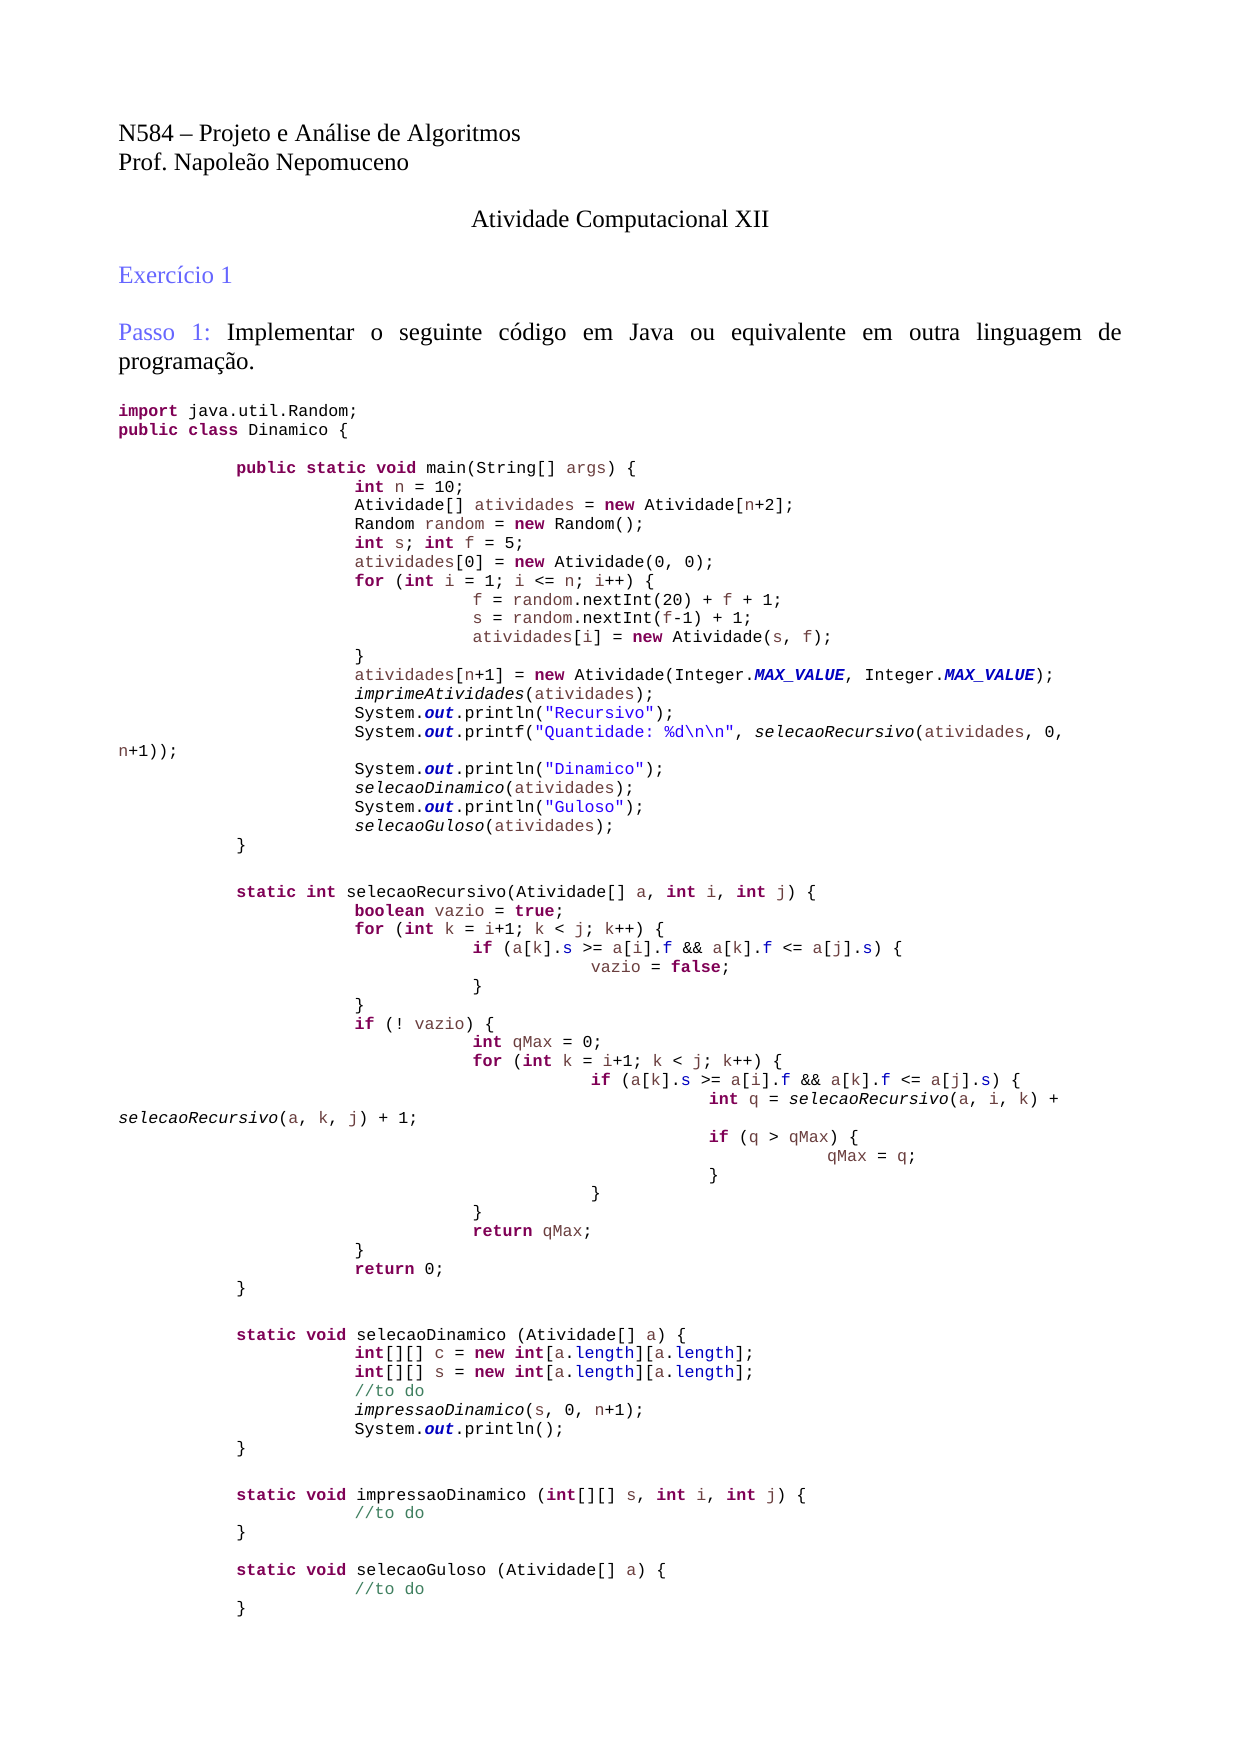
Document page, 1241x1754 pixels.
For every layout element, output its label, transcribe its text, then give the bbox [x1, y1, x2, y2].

text } [118, 977, 1122, 996]
text } [118, 1599, 1122, 1618]
text return 0; [118, 1260, 1122, 1279]
text s = random.nextInt(f-1) + 1; [118, 610, 1122, 629]
text } [118, 1439, 1122, 1458]
text imprimeAtividades(atividades); [118, 686, 1122, 704]
text static int selecaoRecursivo(Atividade[] a, int i, int j) { [118, 883, 1122, 902]
text static void impressaoDinamico (int[][] s, int i, int j) { [118, 1486, 1122, 1505]
text N584 – Projeto e Análise de Algoritmos [118, 118, 1122, 147]
text static void selecaoGuloso (Atividade[] a) { [118, 1561, 1122, 1580]
text selecaoDinamico(atividades); [118, 780, 1122, 799]
text if (! vazio) { [118, 1015, 1122, 1034]
text atividades[0] = new Atividade(0, 0); [118, 553, 1122, 572]
text //to do [118, 1580, 1122, 1599]
text for (int i = 1; i <= n; i++) { [118, 572, 1122, 591]
text atividades[i] = new Atividade(s, f); [118, 629, 1122, 648]
text //to do [118, 1383, 1122, 1401]
text } [118, 1524, 1122, 1543]
text int[][] c = new int[a.length][a.length]; [118, 1345, 1122, 1364]
text static void selecaoDinamico (Atividade[] a) { [118, 1326, 1122, 1345]
text public class Dinamico { [118, 422, 1122, 440]
text } [118, 1185, 1122, 1204]
text } [118, 1279, 1122, 1298]
text } [118, 1166, 1122, 1185]
text vazio = false; [118, 959, 1122, 977]
text if (a[k].s >= a[i].f && a[k].f <= a[j].s) { [118, 1072, 1122, 1091]
text System.out.println(); [118, 1420, 1122, 1439]
text System.out.println("Dinamico"); [118, 761, 1122, 780]
text atividades[n+1] = new Atividade(Integer.MAX_VALUE, Integer.MAX_VALUE); [118, 667, 1122, 686]
text for (int k = i+1; k < j; k++) { [118, 1053, 1122, 1072]
text int q = selecaoRecursivo(a, i, k) + selecaoRecursivo(a, k, j) + 1; [118, 1091, 1122, 1128]
text if (q > qMax) { [118, 1128, 1122, 1147]
text //to do [118, 1505, 1122, 1524]
text selecaoGuloso(atividades); [118, 817, 1122, 836]
text Exercício 1 [118, 260, 1122, 289]
text public static void main(String[] args) { [118, 459, 1122, 478]
text return qMax; [118, 1223, 1122, 1241]
text } [118, 836, 1122, 855]
text Prof. Napoleão Nepomuceno [118, 147, 1122, 176]
text int s; int f = 5; [118, 535, 1122, 553]
text int[][] s = new int[a.length][a.length]; [118, 1364, 1122, 1383]
text impressaoDinamico(s, 0, n+1); [118, 1401, 1122, 1420]
text } [118, 1204, 1122, 1223]
text import java.util.Random; [118, 403, 1122, 422]
text Atividade[] atividades = new Atividade[n+2]; [118, 497, 1122, 516]
text int n = 10; [118, 478, 1122, 497]
text } [118, 996, 1122, 1015]
text System.out.printf("Quantidade: %d\n\n", selecaoRecursivo(atividades, 0, n+1)); [118, 723, 1122, 761]
text int qMax = 0; [118, 1034, 1122, 1053]
text } [118, 648, 1122, 667]
text Passo 1: Implementar o seguinte código em Java ou equivalente em outra linguagem de programação. [118, 317, 1122, 375]
text f = random.nextInt(20) + f + 1; [118, 591, 1122, 610]
text System.out.println("Guloso"); [118, 799, 1122, 817]
text boolean vazio = true; [118, 902, 1122, 921]
text System.out.println("Recursivo"); [118, 704, 1122, 723]
text if (a[k].s >= a[i].f && a[k].f <= a[j].s) { [118, 940, 1122, 959]
text for (int k = i+1; k < j; k++) { [118, 921, 1122, 940]
text Atividade Computacional XII [118, 204, 1122, 232]
text } [118, 1241, 1122, 1260]
text Random random = new Random(); [118, 516, 1122, 535]
text qMax = q; [118, 1147, 1122, 1166]
